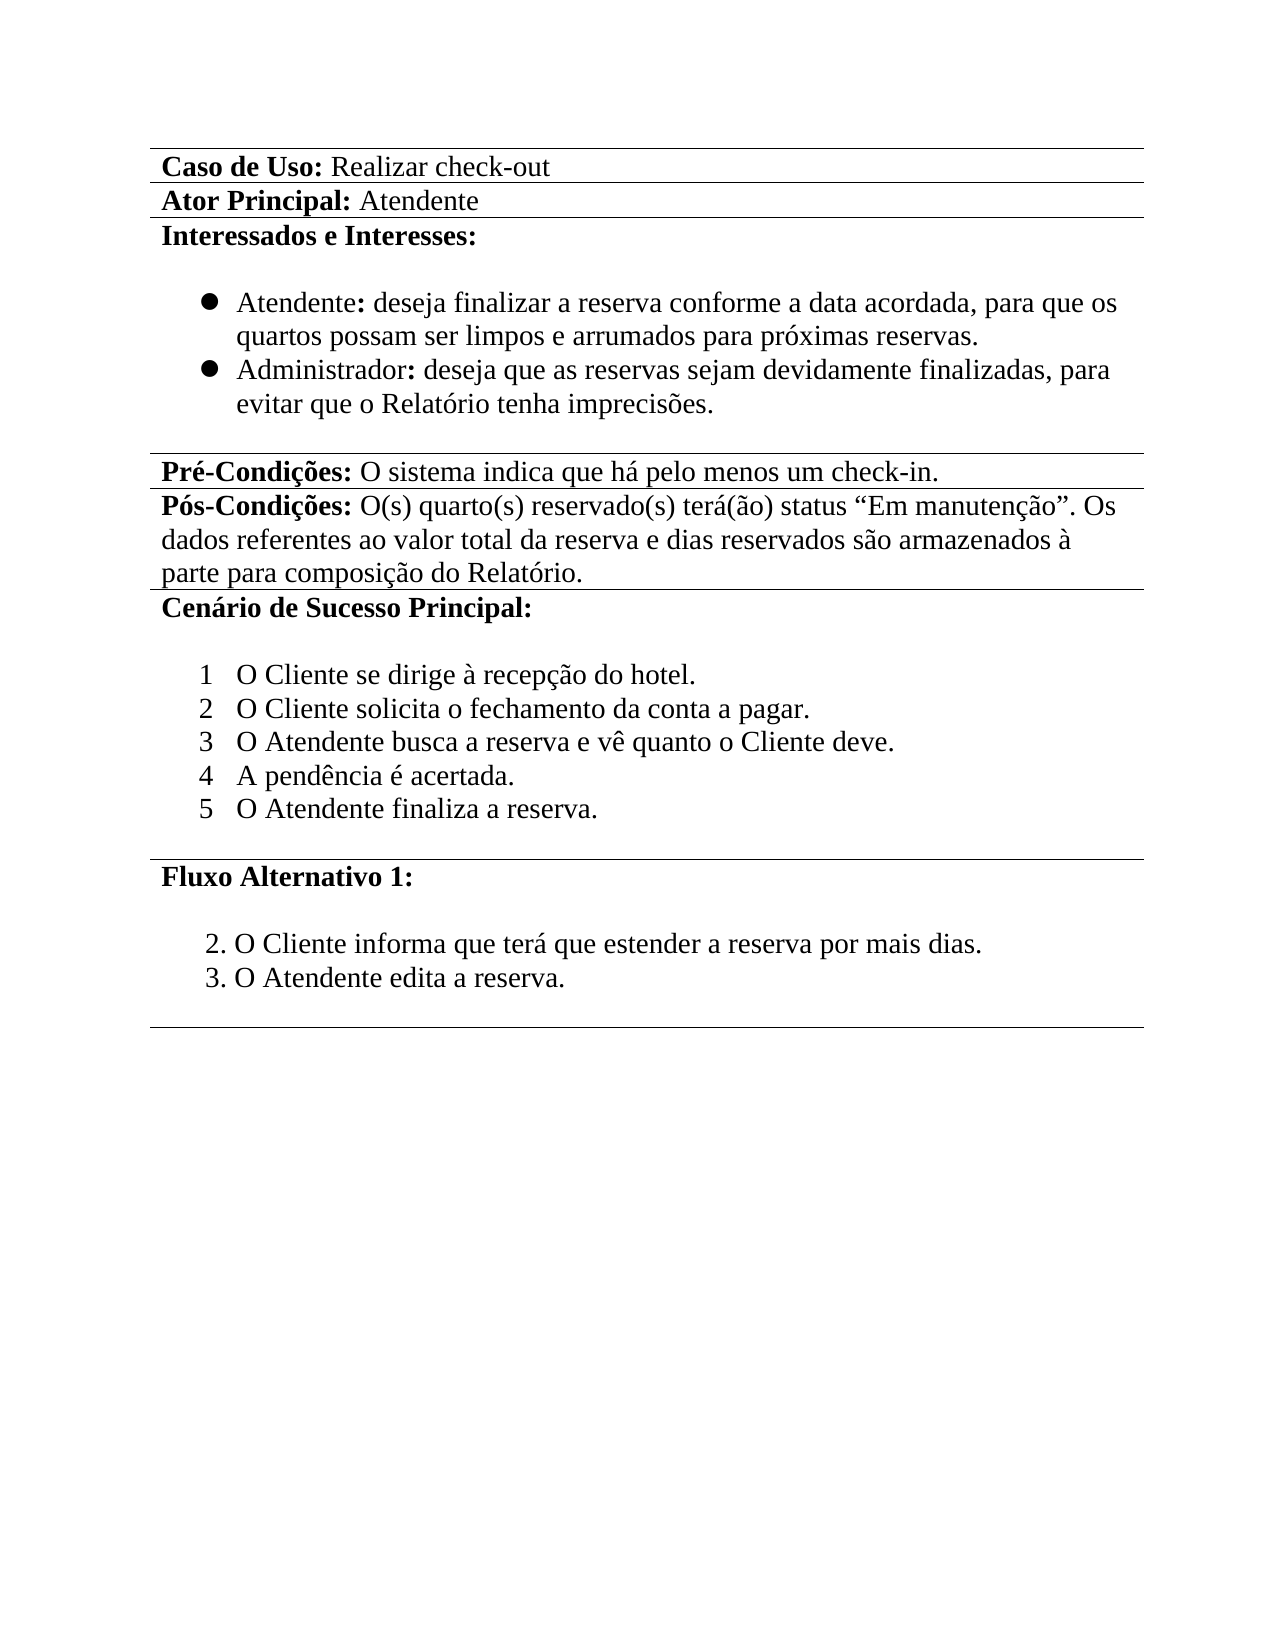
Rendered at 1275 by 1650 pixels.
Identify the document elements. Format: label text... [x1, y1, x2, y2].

table_cell Cenário de Sucesso Principal: O Cliente se dirige à recepção do hotel. O Cliente solicita o fechamento da conta a pagar. O Atendente busca a reserva e vê quanto o Cliente deve. A pendência é acertada. O Atendente finaliza a reserva. [150, 590, 1143, 858]
table_header Caso de Uso: Realizar check-out [150, 149, 1143, 182]
table_cell Pós-Condições: O(s) quarto(s) reservado(s) terá(ão) status “Em manutenção”. Os dados referentes ao valor total da reserva e dias reservados são armazenados à parte para composição do Relatório. [150, 489, 1143, 589]
table_cell Interessados e Interesses: Atendente: deseja finalizar a reserva conforme a data acordada, para que os quartos possam ser limpos e arrumados para próximas reservas. Administrador: deseja que as reservas sejam devidamente finalizadas, para evitar que o Relatório tenha imprecisões. [150, 218, 1143, 453]
table_cell Fluxo Alternativo 1: 2. O Cliente informa que terá que estender a reserva por mais dias. 3. O Atendente edita a reserva. [150, 860, 1143, 1027]
table_cell Pré-Condições: O sistema indica que há pelo menos um check-in. [150, 454, 1143, 487]
table_cell Ator Principal: Atendente [150, 183, 1143, 217]
